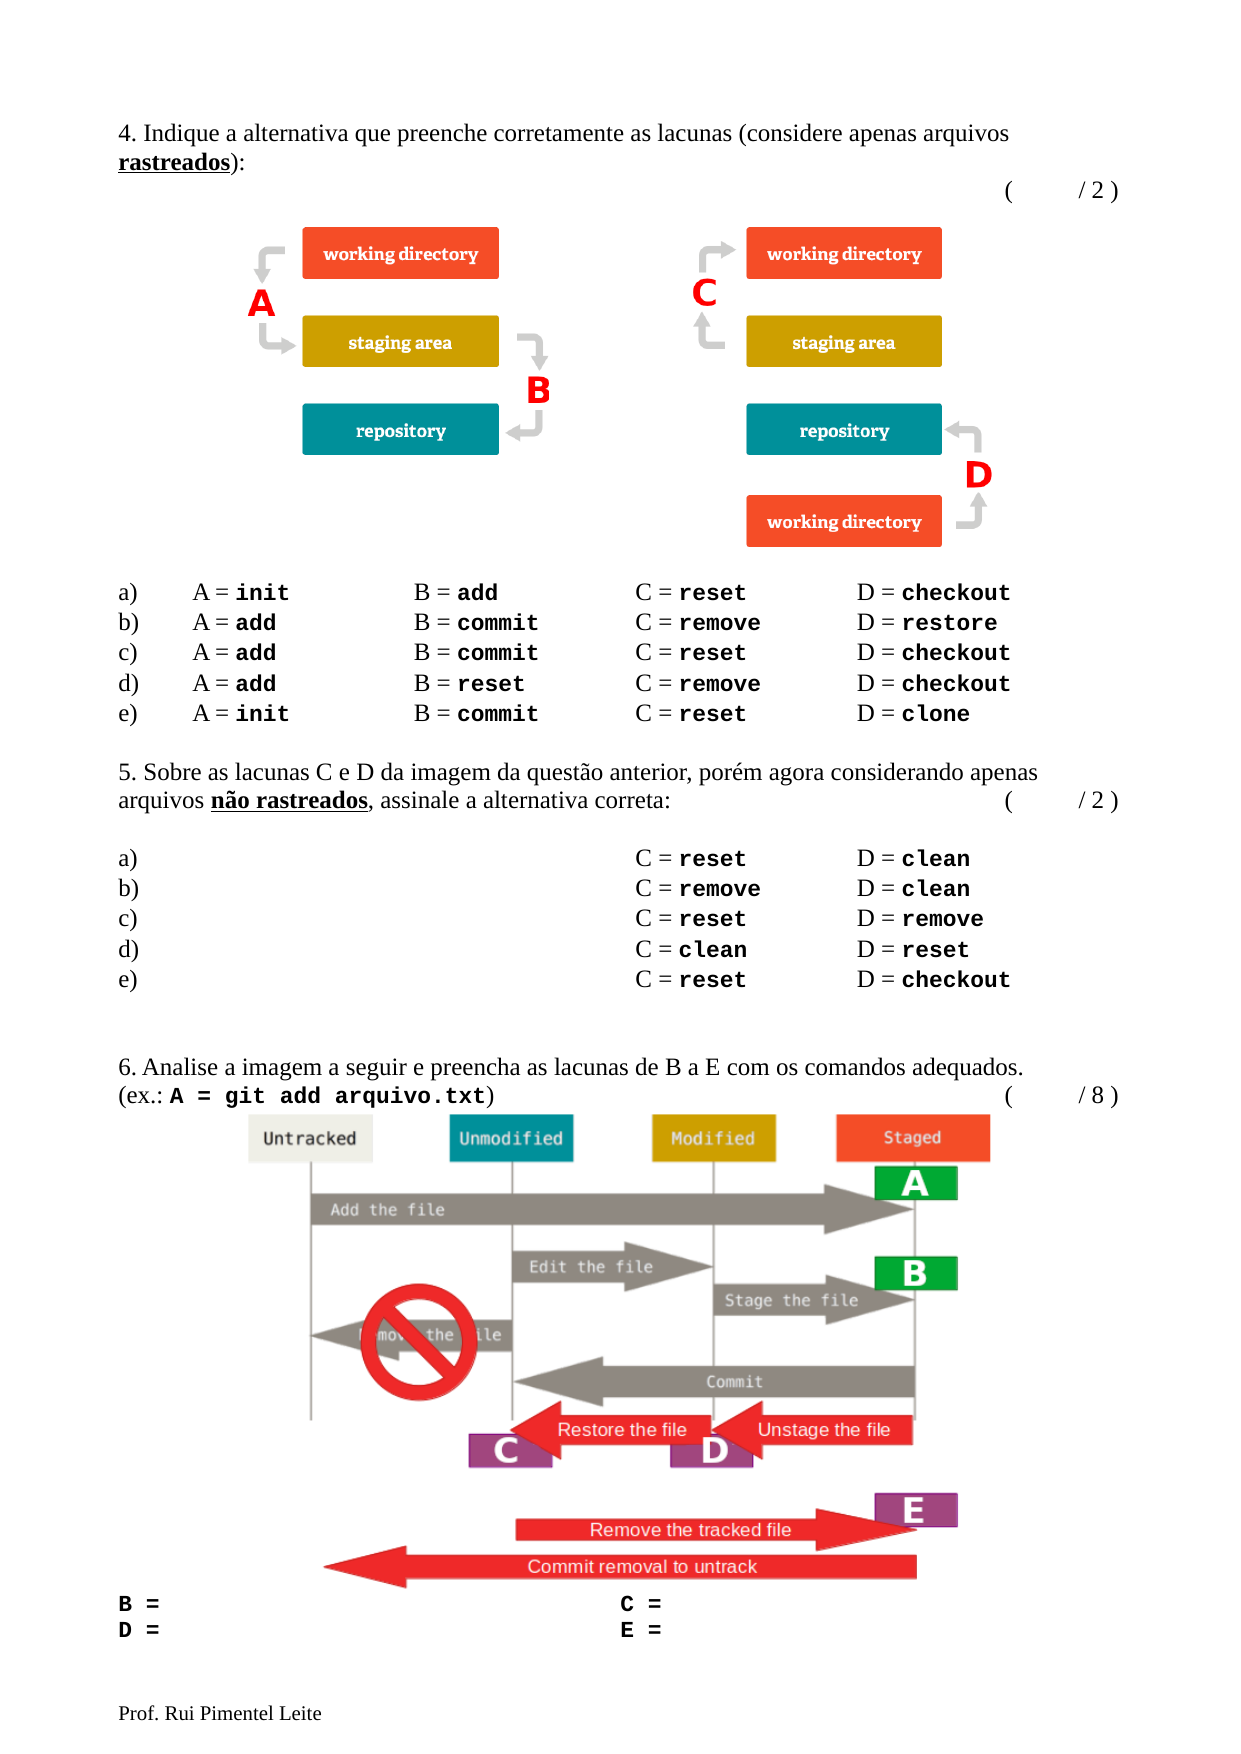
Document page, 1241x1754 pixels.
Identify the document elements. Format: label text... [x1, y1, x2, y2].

text a) C = reset D = clean [118, 843, 1122, 873]
text d) C = clean D = reset [118, 934, 1122, 964]
text D = E = [118, 1619, 1122, 1644]
picture [244, 1110, 997, 1593]
text 6. Analise a imagem a seguir e preencha as lacunas de B a E com os comandos adequados. [118, 1052, 1122, 1080]
text d) A = add B = reset C = remove D = checkout [118, 668, 1122, 698]
text c) A = add B = commit C = reset D = checkout [118, 637, 1122, 668]
picture [691, 227, 993, 549]
text 5. Sobre as lacunas C e D da imagem da questão anterior, porém agora considerando apenas arquivos não rastreados, assinale a alternativa correta: ( / 2 ) [118, 757, 1122, 814]
text b) A = add B = commit C = remove D = restore [118, 607, 1122, 637]
text c) C = reset D = remove [118, 903, 1122, 934]
text B = C = [118, 1593, 1122, 1619]
text a) A = init B = add C = reset D = checkout [118, 577, 1122, 607]
text e) A = init B = commit C = reset D = clone [118, 698, 1122, 728]
text 4. Indique a alternativa que preenche corretamente as lacunas (considere apenas arquivos rastreados): [118, 118, 1122, 176]
text b) C = remove D = clean [118, 873, 1122, 903]
text (ex.: A = git add arquivo.txt) ( / 8 ) [118, 1080, 1122, 1111]
text ( / 2 ) [118, 176, 1122, 204]
text e) C = reset D = checkout [118, 964, 1122, 994]
picture [247, 227, 549, 455]
